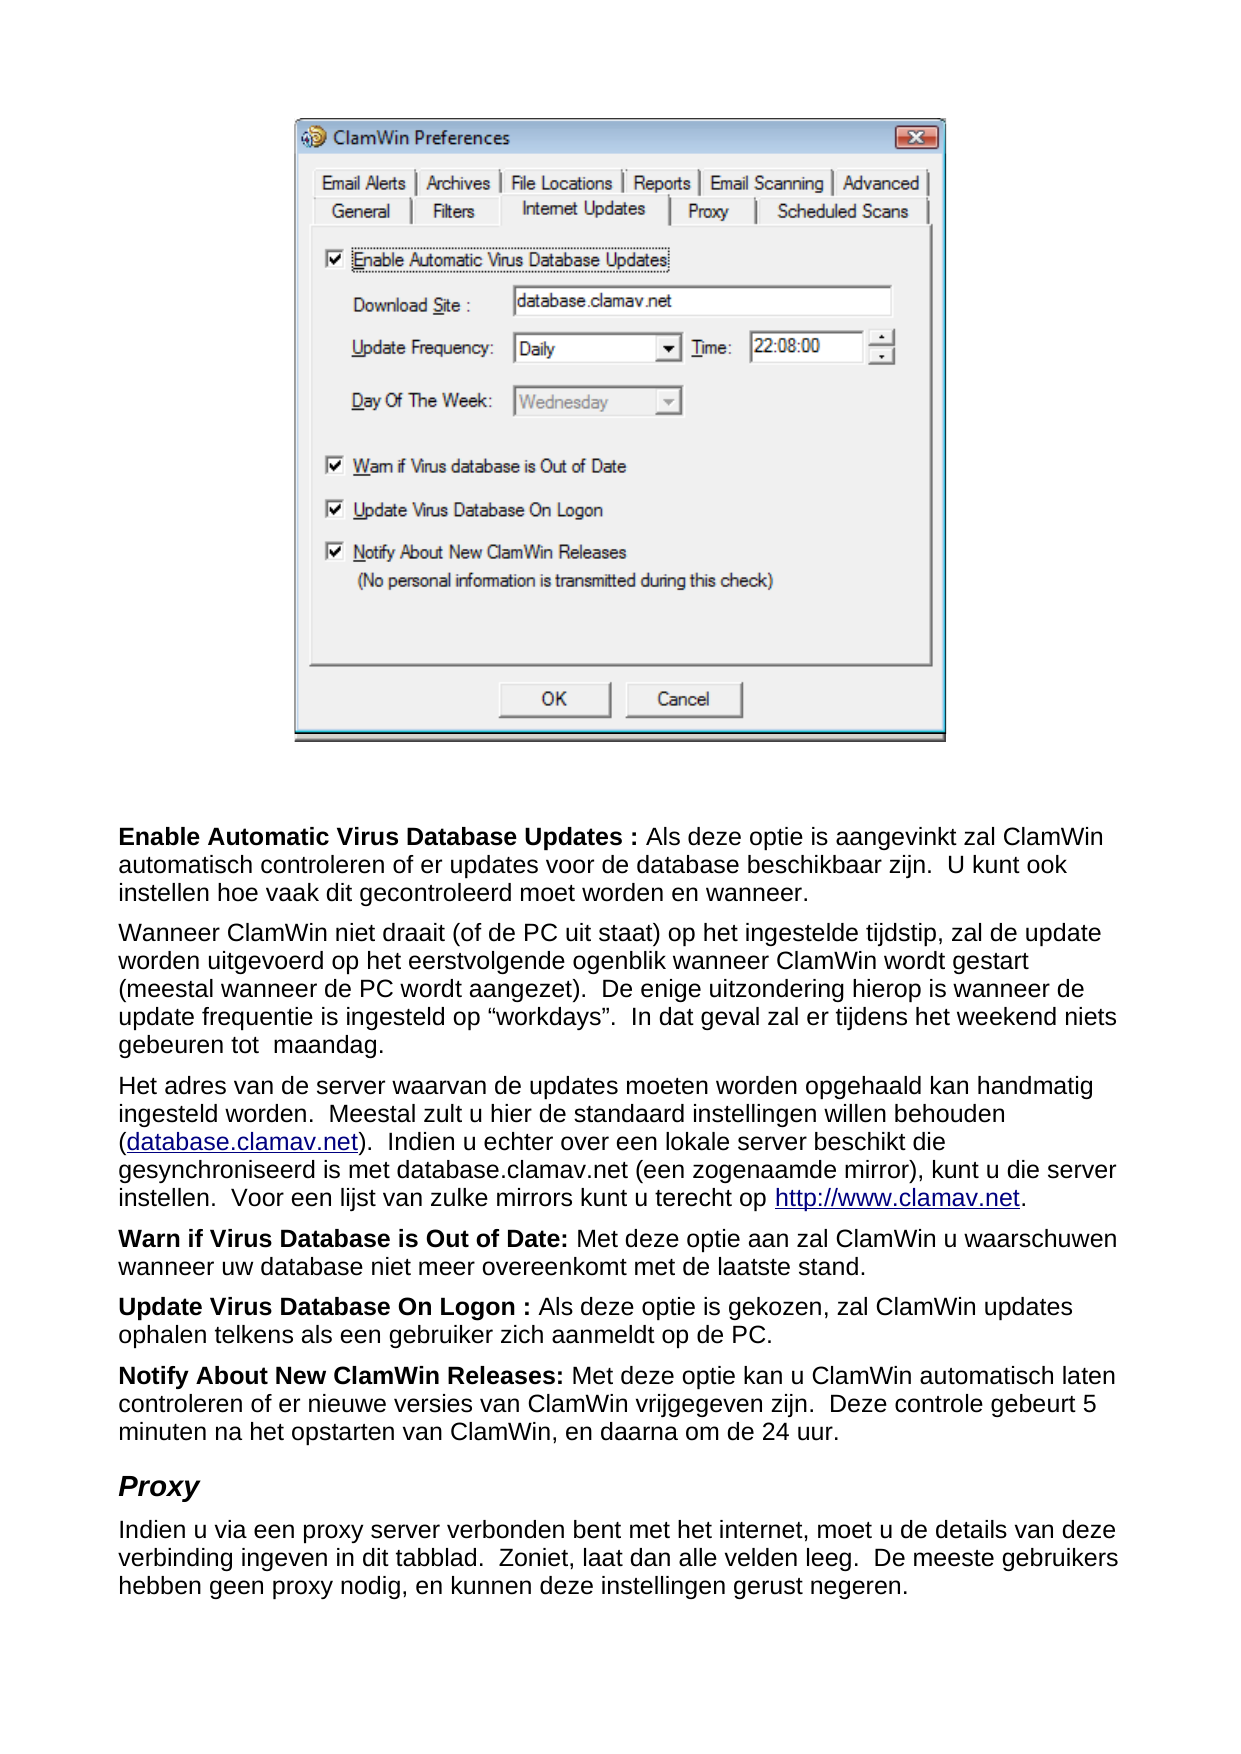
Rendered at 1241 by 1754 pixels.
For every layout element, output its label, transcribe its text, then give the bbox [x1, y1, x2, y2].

text Enable Automatic Virus Database Updates : Als deze optie is aangevinkt zal ClamWin automatisch controleren of er updates voor de database beschikbaar zijn. U kunt ook instellen hoe vaak dit gecontroleerd moet worden en wanneer. [118, 822, 1122, 907]
text Warn if Virus Database is Out of Date: Met deze optie aan zal ClamWin u waarschuwen wanneer uw database niet meer overeenkomt met de laatste stand. [118, 1224, 1122, 1280]
picture [294, 118, 947, 742]
subtitle Proxy [118, 1470, 1122, 1503]
text Het adres van de server waarvan de updates moeten worden opgehaald kan handmatig ingesteld worden. Meestal zult u hier de standaard instellingen willen behouden (database.clamav.net). Indien u echter over een lokale server beschikt die gesynchroniseerd is met database.clamav.net (een zogenaamde mirror), kunt u die server instellen. Voor een lijst van zulke mirrors kunt u terecht op http://www.clamav.net. [118, 1072, 1122, 1212]
text Update Virus Database On Logon : Als deze optie is gekozen, zal ClamWin updates ophalen telkens als een gebruiker zich aanmeldt op de PC. [118, 1293, 1122, 1349]
text Notify About New ClamWin Releases: Met deze optie kan u ClamWin automatisch laten controleren of er nieuwe versies van ClamWin vrijgegeven zijn. Deze controle gebeurt 5 minuten na het opstarten van ClamWin, en daarna om de 24 uur. [118, 1361, 1122, 1445]
text Indien u via een proxy server verbonden bent met het internet, moet u de details van deze verbinding ingeven in dit tabblad. Zoniet, laat dan alle velden leeg. De meeste gebruikers hebben geen proxy nodig, en kunnen deze instellingen gerust negeren. [118, 1516, 1122, 1600]
text Wanneer ClamWin niet draait (of de PC uit staat) op het ingestelde tijdstip, zal de update worden uitgevoerd op het eerstvolgende ogenblik wanneer ClamWin wordt gestart (meestal wanneer de PC wordt aangezet). De enige uitzondering hierop is wanneer de update frequentie is ingesteld op “workdays”. In dat geval zal er tijdens het weekend niets gebeuren tot maandag. [118, 919, 1122, 1059]
